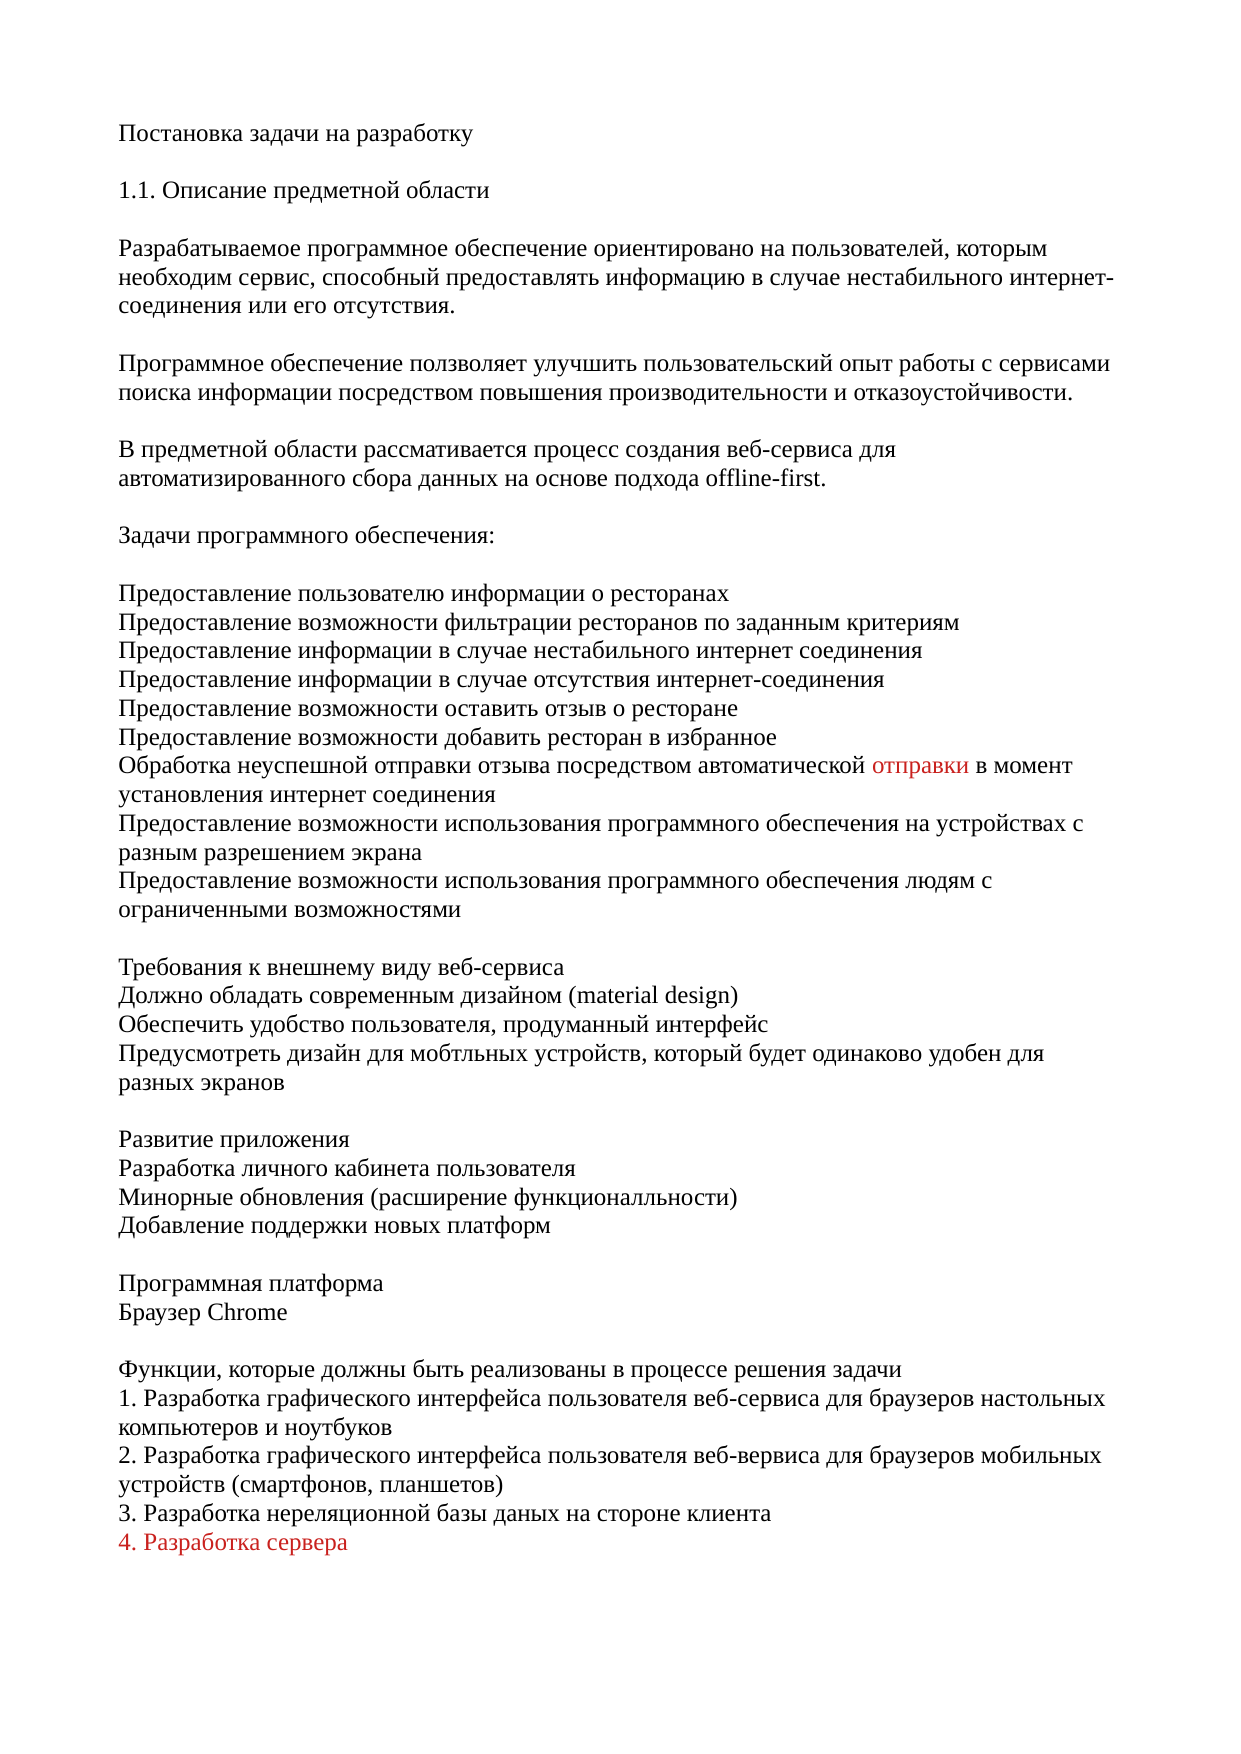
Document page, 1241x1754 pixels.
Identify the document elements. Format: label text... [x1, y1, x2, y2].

text Предоставление возможности использования программного обеспечения людям с ограниченными возможностями [118, 866, 1122, 923]
text Предоставление информации в случае отсутствия интернет-соединения [118, 664, 1122, 693]
text В предметной области рассмативается процесс создания веб-сервиса для автоматизированного сбора данных на основе подхода offline-first. [118, 434, 1122, 492]
text Задачи программного обеспечения: [118, 521, 1122, 549]
text Программная платформа [118, 1268, 1122, 1297]
text Требования к внешнему виду веб-сервиса [118, 952, 1122, 981]
text Предоставление возможности добавить ресторан в избранное [118, 722, 1122, 751]
text Добавление поддержки новых платформ [118, 1211, 1122, 1239]
text Предоставление пользователю информации о ресторанах [118, 578, 1122, 607]
text Предоставление возможности оставить отзыв о ресторане [118, 693, 1122, 722]
text Предоставление информации в случае нестабильного интернет соединения [118, 636, 1122, 664]
text 4. Разработка сервера [118, 1527, 1122, 1556]
text Должно обладать современным дизайном (material design) [118, 981, 1122, 1009]
text Браузер Chrome [118, 1297, 1122, 1326]
text Предоставление возможности фильтрации ресторанов по заданным критериям [118, 607, 1122, 636]
text Предусмотреть дизайн для мобтльных устройств, который будет одинаково удобен для разных экранов [118, 1038, 1122, 1096]
text Разрабатываемое программное обеспечение ориентировано на пользователей, которым необходим сервис, способный предоставлять информацию в случае нестабильного интернет-соединения или его отсутствия. [118, 233, 1122, 319]
text Предоставление возможности использования программного обеспечения на устройствах с разным разрешением экрана [118, 808, 1122, 866]
text 1. Разработка графического интерфейса пользователя веб-сервиса для браузеров настольных компьютеров и ноутбуков [118, 1383, 1122, 1441]
text 3. Разработка нереляционной базы даных на стороне клиента [118, 1498, 1122, 1527]
text 2. Разработка графического интерфейса пользователя веб-вервиса для браузеров мобильных устройств (смартфонов, планшетов) [118, 1441, 1122, 1498]
text Развитие приложения [118, 1124, 1122, 1153]
text Обработка неуспешной отправки отзыва посредством автоматической отправки в момент установления интернет соединения [118, 751, 1122, 808]
text Функции, которые должны быть реализованы в процессе решения задачи [118, 1354, 1122, 1383]
text Постановка задачи на разработку [118, 118, 1122, 147]
text Программное обеспечение ползволяет улучшить пользовательский опыт работы с сервисами поиска информации посредством повышения производительности и отказоустойчивости. [118, 348, 1122, 406]
text 1.1. Описание предметной области [118, 176, 1122, 204]
text Обеспечить удобство пользователя, продуманный интерфейс [118, 1009, 1122, 1038]
text Разработка личного кабинета пользователя [118, 1153, 1122, 1182]
text Минорные обновления (расширение функционалльности) [118, 1182, 1122, 1211]
